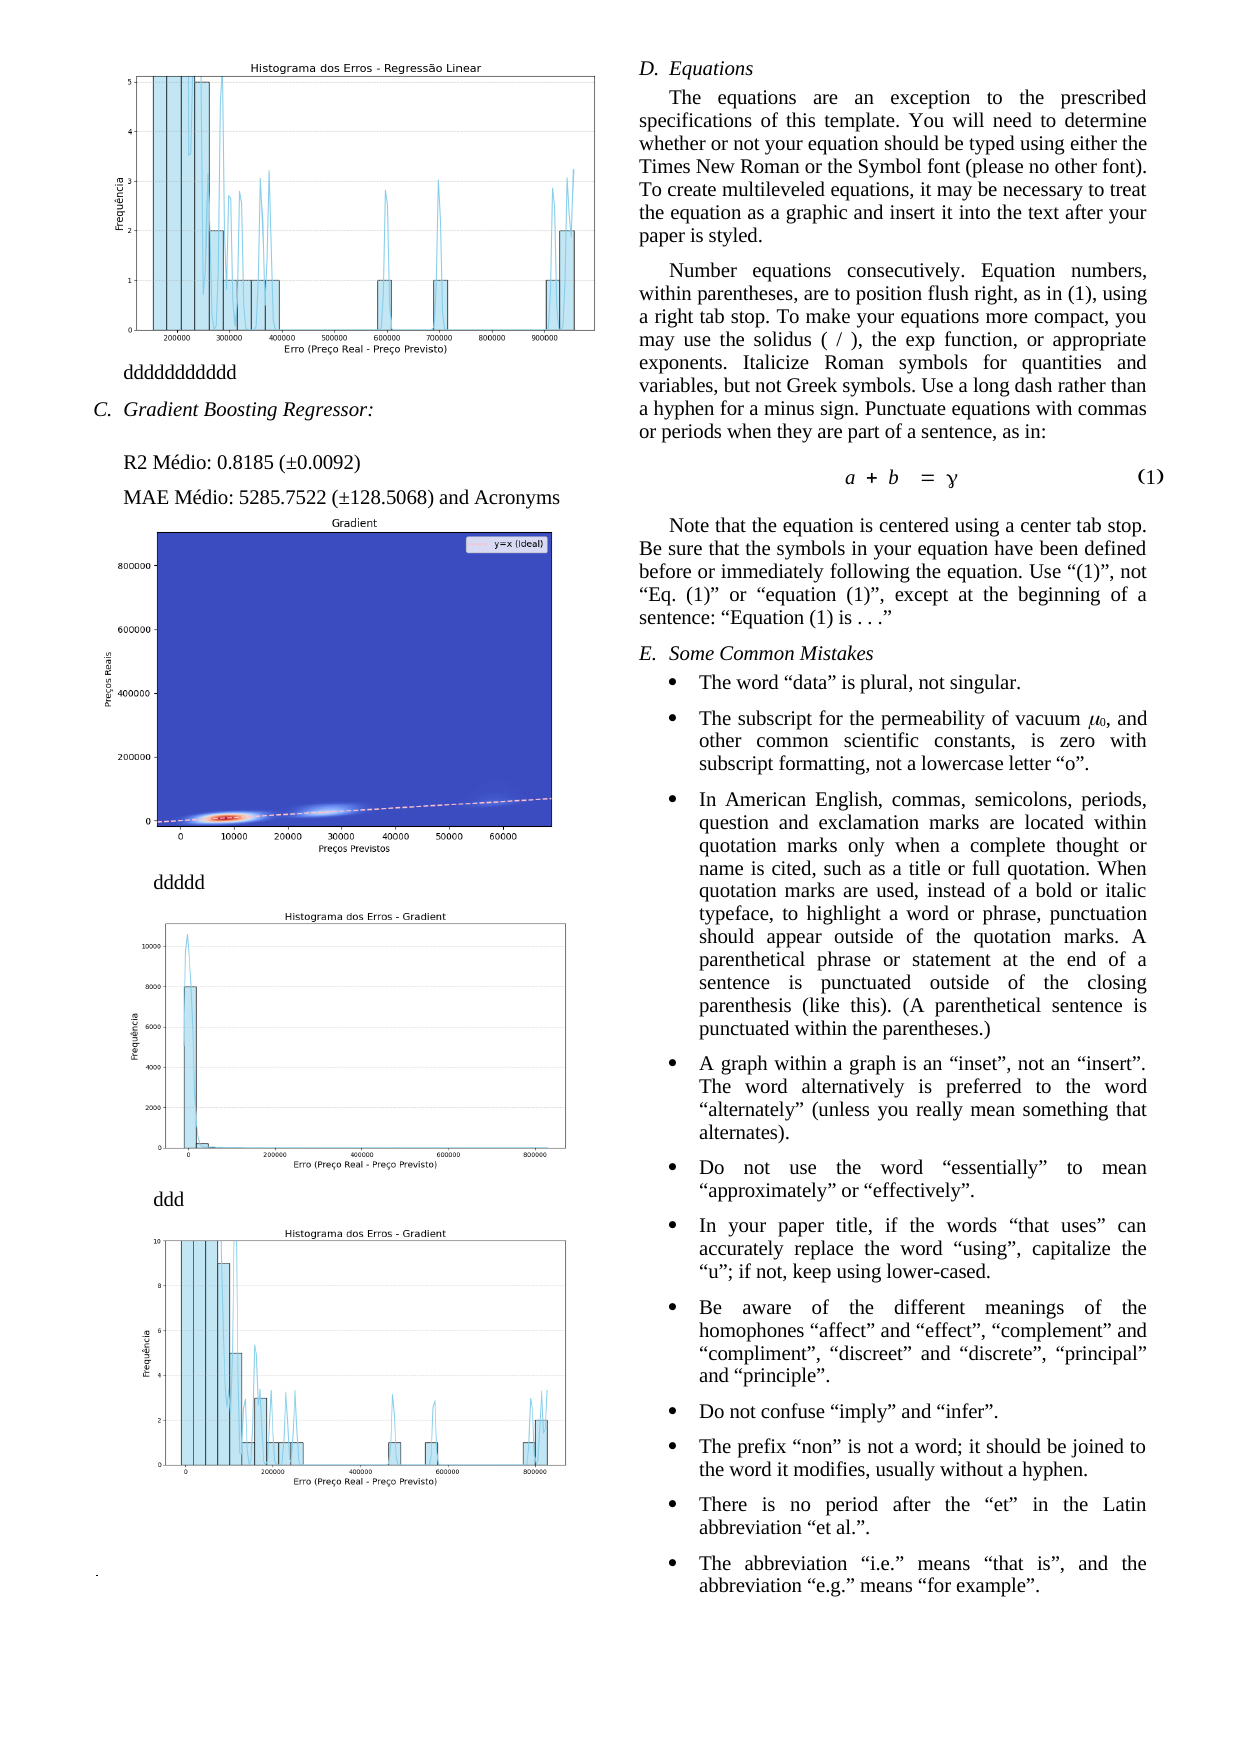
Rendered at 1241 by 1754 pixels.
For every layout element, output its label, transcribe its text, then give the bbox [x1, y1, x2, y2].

list In American English, commas, semicolons, periods, question and exclamation marks are located within quotation marks only when a complete thought or name is cited, such as a title or full quotation. When quotation marks are used, instead of a bold or italic typeface, to highlight a word or phrase, punctuation should appear outside of the quotation marks. A parenthetical phrase or statement at the end of a sentence is punctuated outside of the closing parenthesis (like this). (A parenthetical sentence is punctuated within the parentheses.) [669, 788, 1147, 1040]
text Note that the equation is centered using a center tab stop. Be sure that the symbols in your equation have been defined before or immediately following the equation. Use “(1)”, not “Eq. (1)” or “equation (1)”, except at the beginning of a sentence: “Equation (1) is . . .” [639, 514, 1147, 629]
text R2 Médio: 0.8185 (±0.0092) [93, 451, 601, 474]
list ddddd [153, 592, 601, 894]
text The equations are an exception to the prescribed specifications of this template. You will need to determine whether or not your equation should be typed using either the Times New Roman or the Symbol font (please no other font). To create multileveled equations, it may be necessary to treat the equation as a graphic and insert it into the text after your paper is styled. [639, 87, 1147, 247]
picture [123, 1223, 572, 1493]
text ddddddddddd [93, 362, 601, 384]
subtitle Gradient Boosting Regressor: [93, 397, 601, 421]
subtitle Equations [639, 56, 1147, 80]
list ddd [153, 907, 601, 1211]
list The subscript for the permeability of vacuum 0, and other common scientific constants, is zero with subscript formatting, not a lowercase letter “o”. [669, 707, 1147, 775]
picture [123, 906, 572, 1176]
list A graph within a graph is an “inset”, not an “insert”. The word alternatively is preferred to the word “alternately” (unless you really mean something that alternates). [669, 1052, 1147, 1144]
text Number equations consecutively. Equation numbers, within parentheses, are to position flush right, as in (1), using a right tab stop. To make your equations more compact, you may use the solidus ( / ), the exp function, or appropriate exponents. Italicize Roman symbols for quantities and variables, but not Greek symbols. Use a long dash rather than a hyphen for a minus sign. Punctuate equations with commas or periods when they are part of a sentence, as in: [639, 259, 1147, 443]
list Do not confuse “imply” and “infer”. [669, 1400, 1147, 1423]
list The word “data” is plural, not singular. [669, 671, 1147, 694]
text ab  [639, 468, 1147, 489]
list The abbreviation “i.e.” means “that is”, and the abbreviation “e.g.” means “for example”. [669, 1552, 1147, 1597]
list In your paper title, if the words “that uses” can accurately replace the word “using”, capitalize the “u”; if not, keep using lower-cased. [669, 1215, 1147, 1283]
list Do not use the word “essentially” to mean “approximately” or “effectively”. [669, 1156, 1147, 1202]
list There is no period after the “et” in the Latin abbreviation “et al.”. [669, 1493, 1147, 1539]
subtitle Some Common Mistakes [639, 641, 1147, 665]
list The prefix “non” is not a word; it should be joined to the word it modifies, usually without a hyphen. [669, 1435, 1147, 1481]
text MAE Médio: 5285.7522 (±128.5068) and Acronyms [93, 486, 601, 509]
list Be aware of the different meanings of the homophones “affect” and “effect”, “complement” and “compliment”, “discreet” and “discrete”, “principal” and “principle”. [669, 1296, 1147, 1387]
picture [99, 510, 565, 859]
picture [93, 56, 602, 362]
